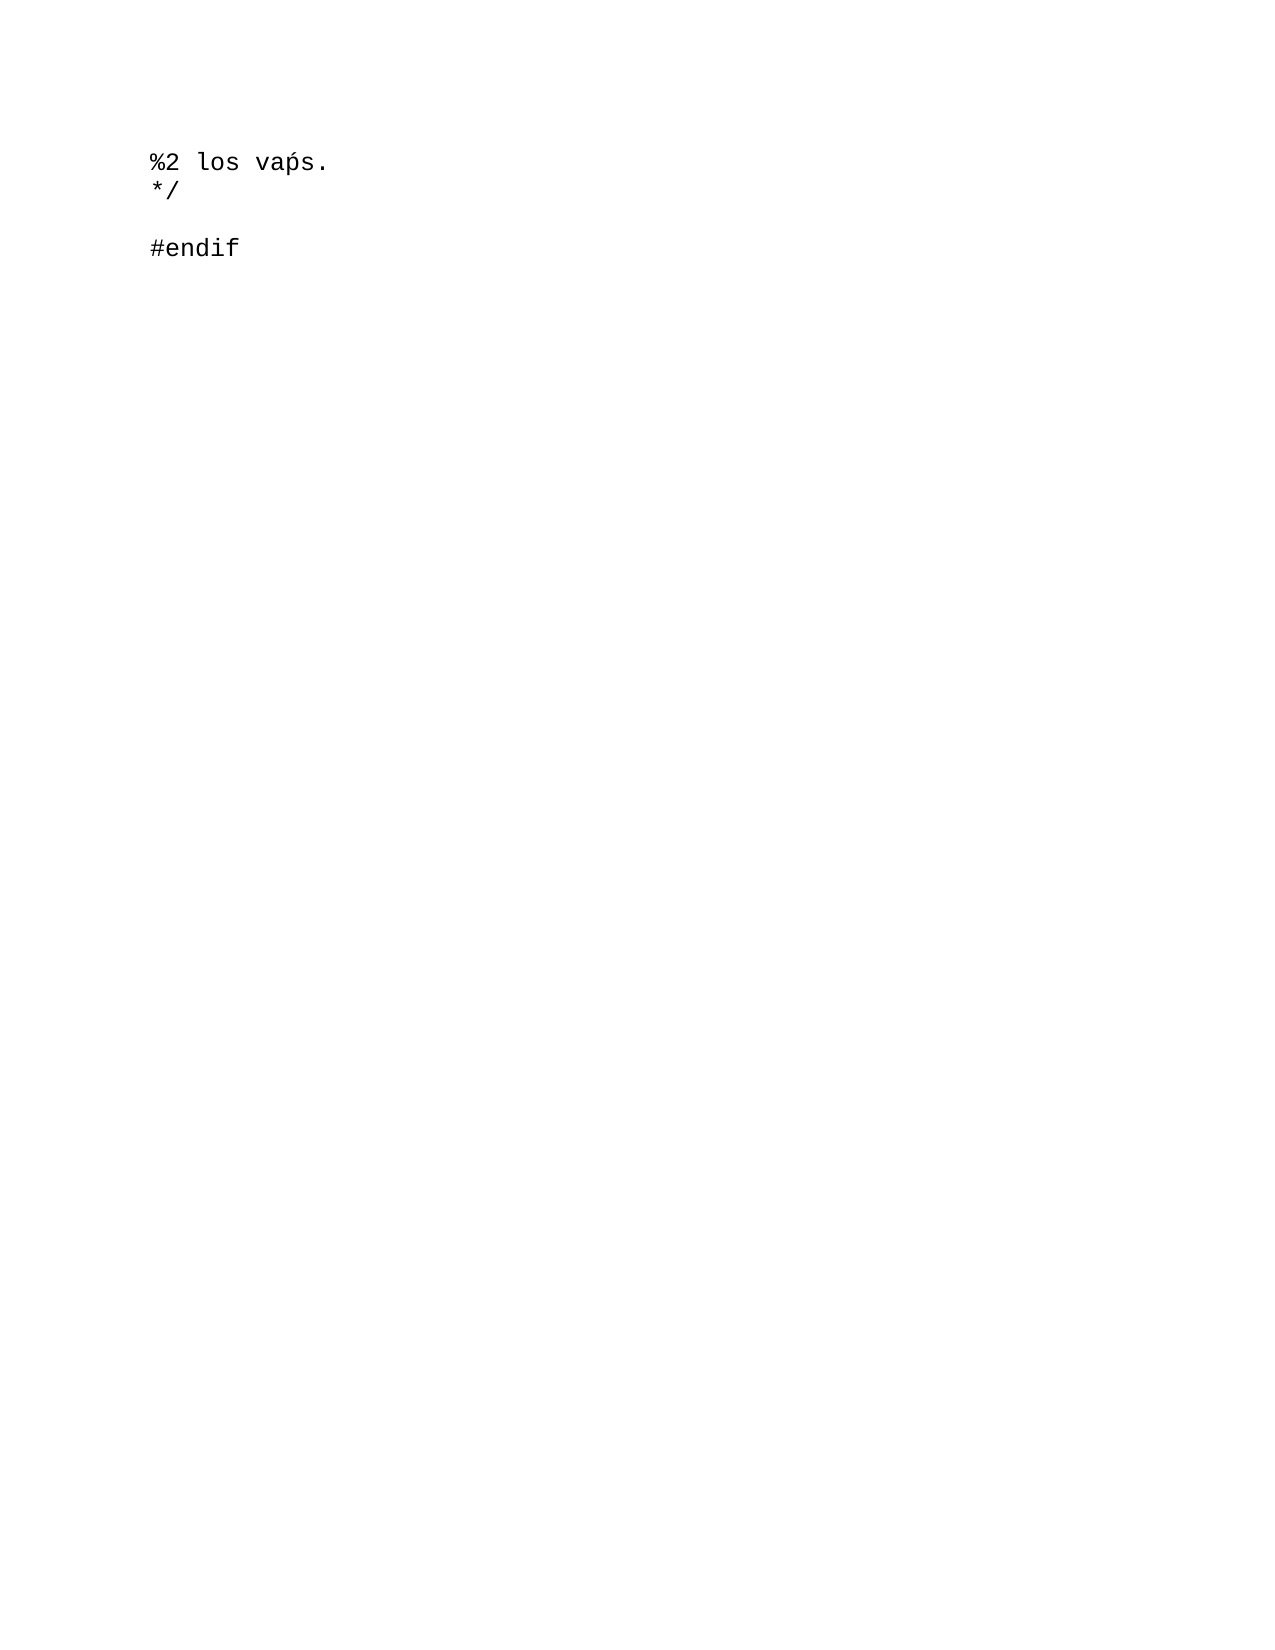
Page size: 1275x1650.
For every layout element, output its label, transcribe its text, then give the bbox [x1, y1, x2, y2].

text #endif [150, 235, 1125, 264]
text */ [150, 178, 1125, 207]
text %2 los vaṕs. [150, 150, 1125, 178]
